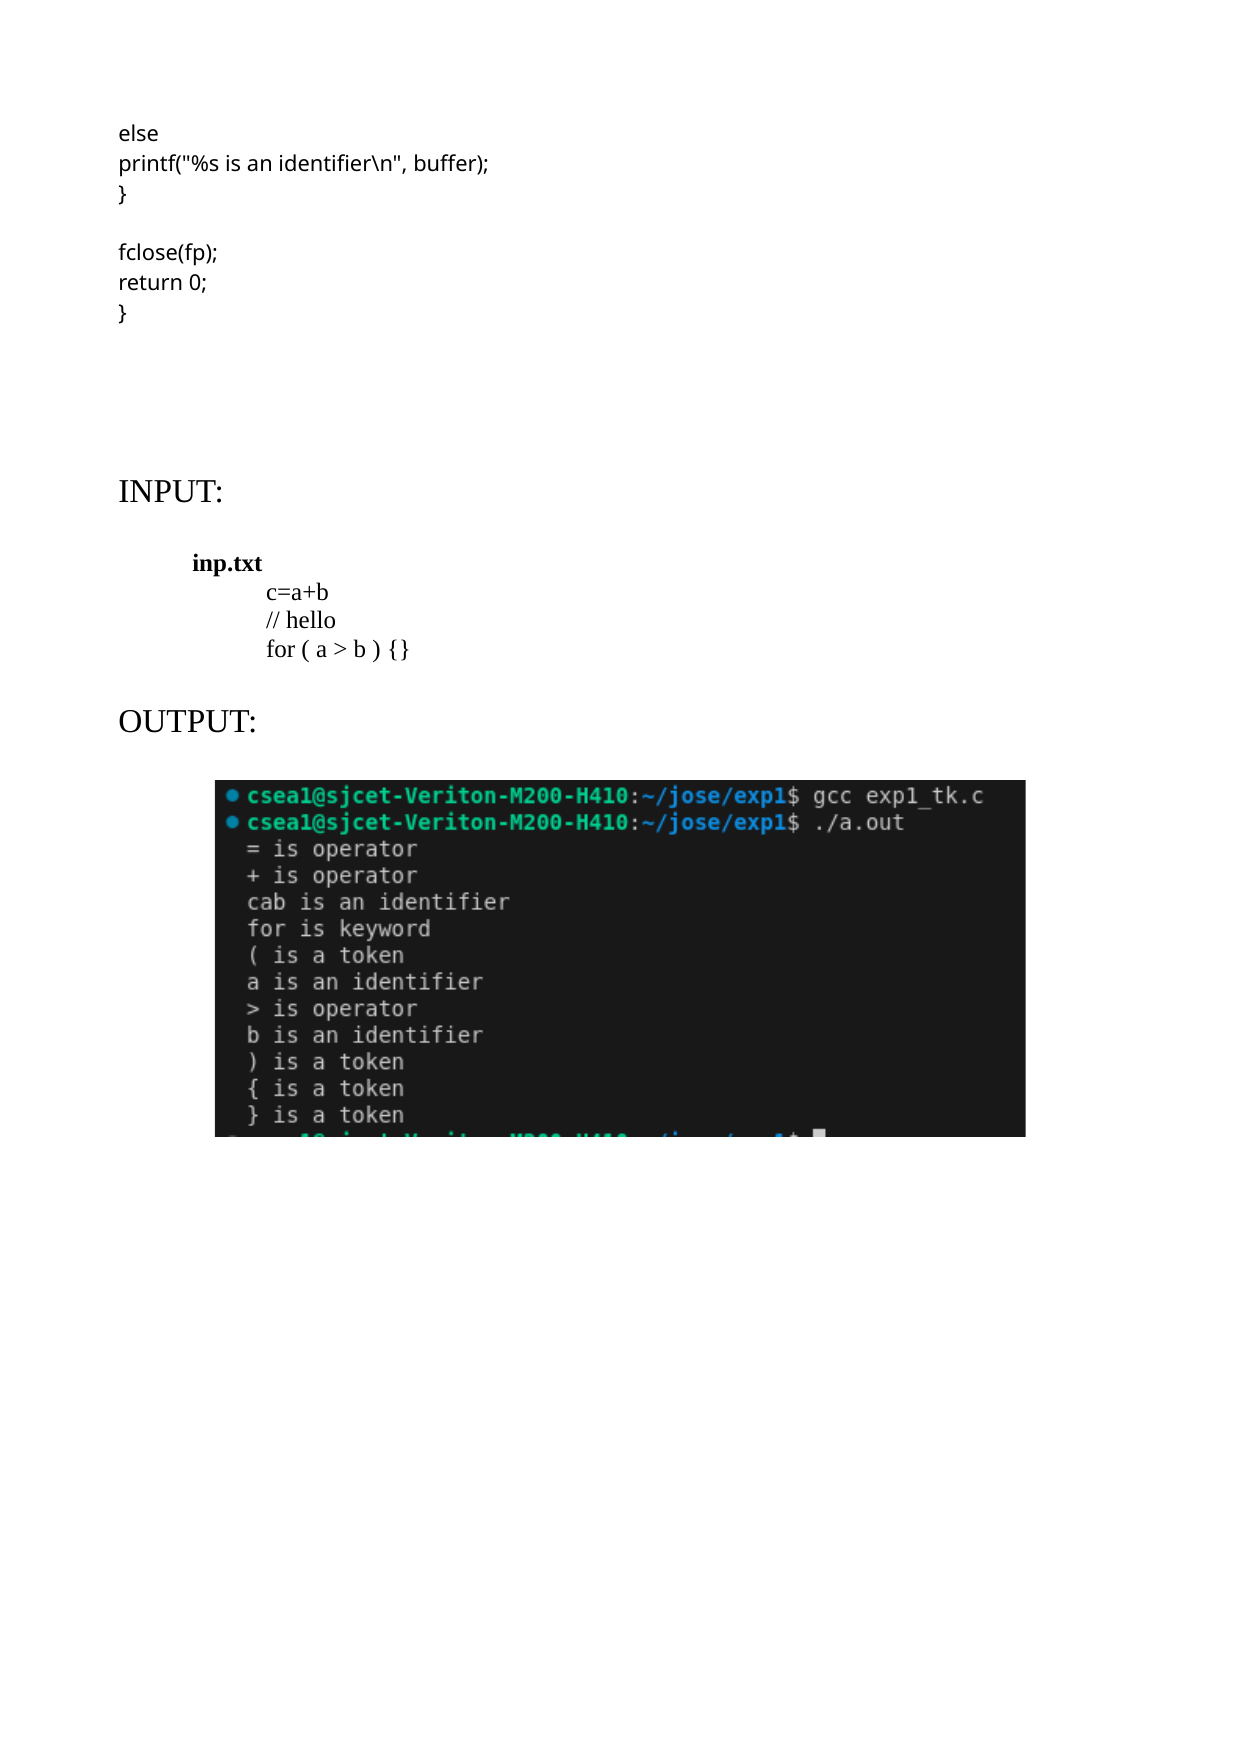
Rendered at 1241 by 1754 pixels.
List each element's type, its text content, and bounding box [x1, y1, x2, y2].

text fclose(fp); [118, 237, 1122, 267]
text c=a+b [118, 577, 1122, 606]
text // hello [118, 606, 1122, 634]
text else [118, 118, 1122, 148]
text printf("%s is an identifier\n", buffer); [118, 148, 1122, 178]
text for ( a > b ) {} [118, 634, 1122, 663]
text return 0; [118, 267, 1122, 297]
text } [118, 178, 1122, 207]
text } [118, 297, 1122, 327]
text INPUT: [118, 471, 1122, 510]
text OUTPUT: [118, 701, 1122, 740]
text inp.txt [118, 548, 1122, 577]
picture [214, 780, 1026, 1137]
